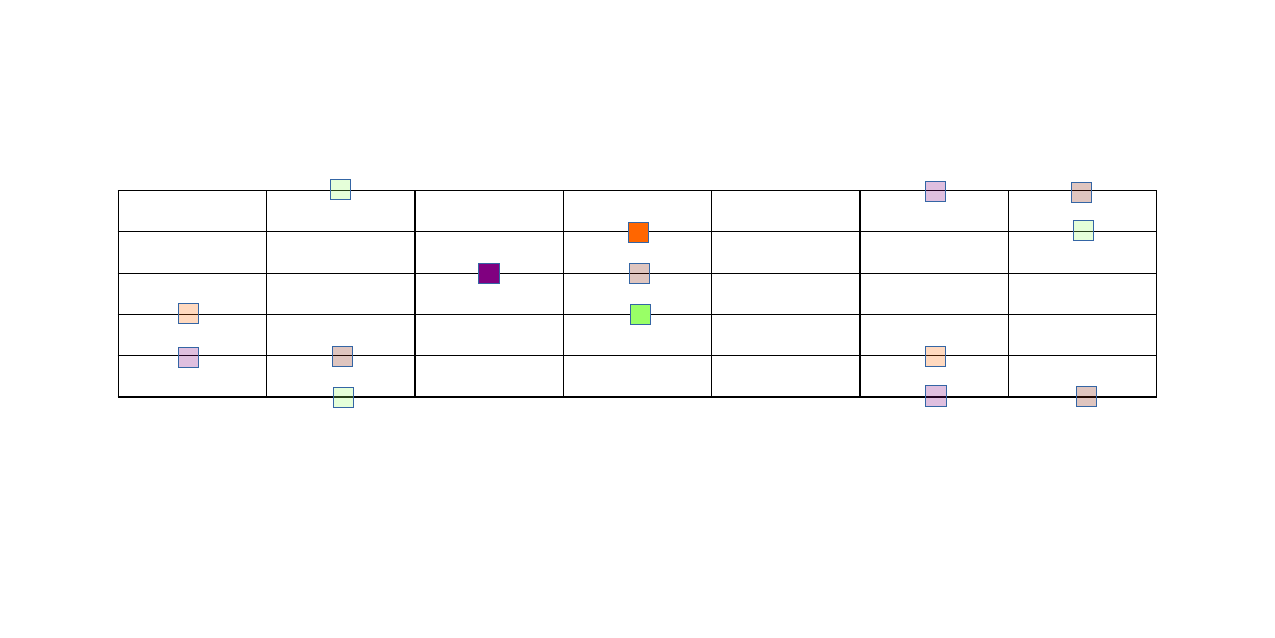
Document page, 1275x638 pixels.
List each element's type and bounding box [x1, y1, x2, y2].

table_cell [712, 274, 859, 314]
table_cell [1009, 315, 1156, 355]
table_header [861, 191, 1008, 231]
table_cell [119, 274, 266, 314]
table_cell [267, 356, 414, 396]
table_cell [416, 274, 563, 314]
table_cell [119, 315, 266, 355]
table_cell [267, 232, 414, 273]
table_cell [119, 356, 266, 396]
table_header [416, 191, 563, 231]
table_cell [416, 356, 563, 396]
table_cell [861, 274, 1008, 314]
table_cell [861, 232, 1008, 273]
table_cell [267, 315, 414, 355]
table_cell [712, 232, 859, 273]
table_cell [861, 356, 1008, 396]
table_cell [564, 356, 711, 396]
table_cell [1009, 274, 1156, 314]
table_header [1009, 191, 1156, 231]
table_cell [712, 356, 859, 396]
table_cell [416, 232, 563, 273]
table_cell [416, 315, 563, 355]
table_cell [1009, 356, 1156, 396]
table_cell [564, 232, 711, 273]
table_cell [861, 315, 1008, 355]
table_header [119, 191, 266, 231]
table_cell [1009, 232, 1156, 273]
table_cell [119, 232, 266, 273]
table_cell [564, 315, 711, 355]
table_header [712, 191, 859, 231]
table_cell [267, 274, 414, 314]
table_cell [564, 274, 711, 314]
table_header [564, 191, 711, 231]
table_header [267, 191, 414, 231]
table_cell [712, 315, 859, 355]
